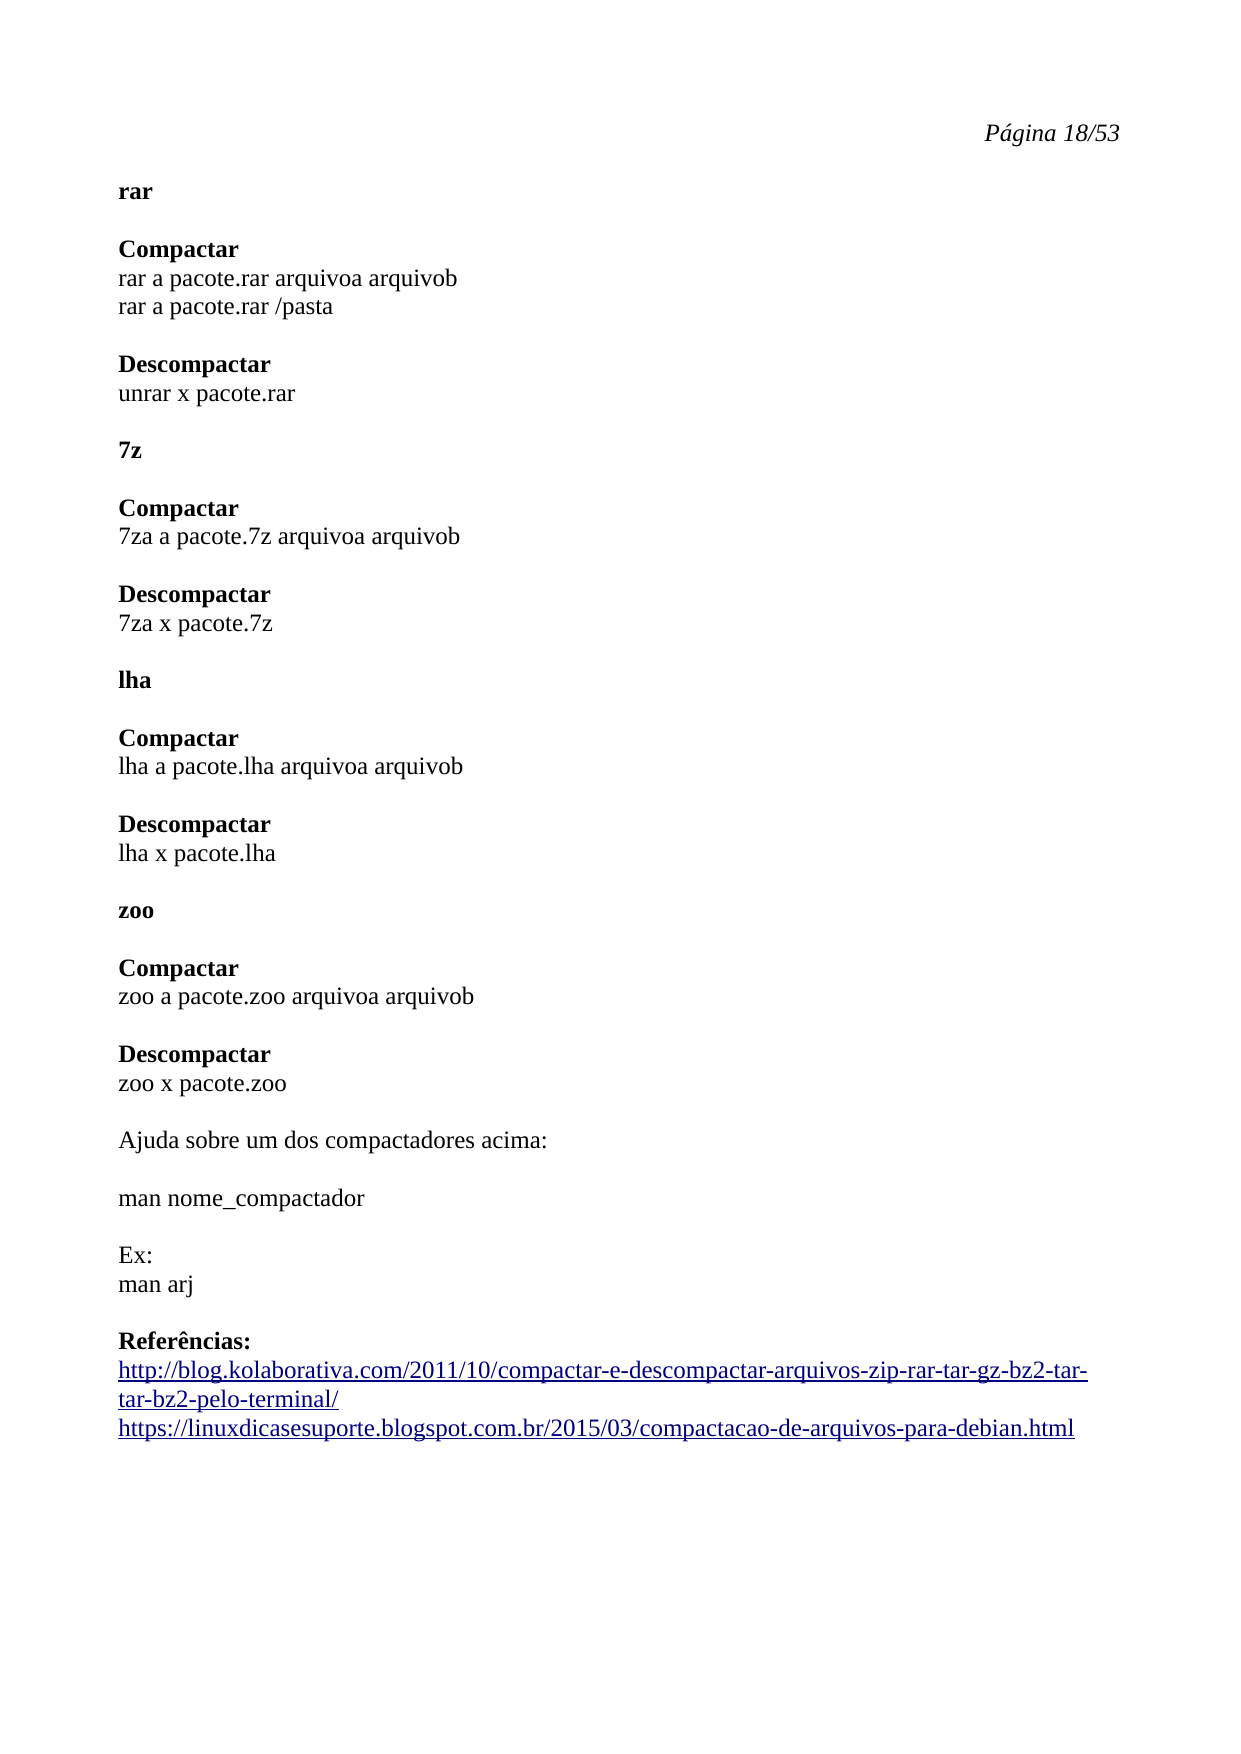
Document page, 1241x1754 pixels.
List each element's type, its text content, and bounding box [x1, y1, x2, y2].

text man nome_compactador [118, 1183, 1122, 1211]
text Compactar [118, 234, 1122, 263]
text zoo [118, 895, 1122, 924]
text Referências: [118, 1326, 1122, 1355]
text lha a pacote.lha arquivoa arquivob [118, 751, 1122, 780]
text lha x pacote.lha [118, 838, 1122, 866]
text Descompactar [118, 349, 1122, 378]
text Ex: [118, 1240, 1122, 1269]
text zoo x pacote.zoo [118, 1068, 1122, 1096]
text Compactar [118, 493, 1122, 521]
text rar a pacote.rar arquivoa arquivob [118, 263, 1122, 291]
text Compactar [118, 723, 1122, 751]
text Ajuda sobre um dos compactadores acima: [118, 1125, 1122, 1154]
text 7za x pacote.7z [118, 608, 1122, 636]
text 7z [118, 435, 1122, 464]
text rar [118, 176, 1122, 205]
text 7za a pacote.7z arquivoa arquivob [118, 521, 1122, 550]
text Compactar [118, 953, 1122, 981]
text https://linuxdicasesuporte.blogspot.com.br/2015/03/compactacao-de-arquivos-para-debian.html [118, 1413, 1122, 1441]
text rar a pacote.rar /pasta [118, 291, 1122, 320]
text unrar x pacote.rar [118, 378, 1122, 406]
text Descompactar [118, 579, 1122, 608]
text http://blog.kolaborativa.com/2011/10/compactar-e-descompactar-arquivos-zip-rar-tar-gz-bz2-tar-tar-bz2-pelo-terminal/ [118, 1355, 1122, 1413]
text man arj [118, 1269, 1122, 1298]
text zoo a pacote.zoo arquivoa arquivob [118, 981, 1122, 1010]
text Descompactar [118, 1039, 1122, 1068]
text lha [118, 665, 1122, 694]
text Descompactar [118, 809, 1122, 838]
